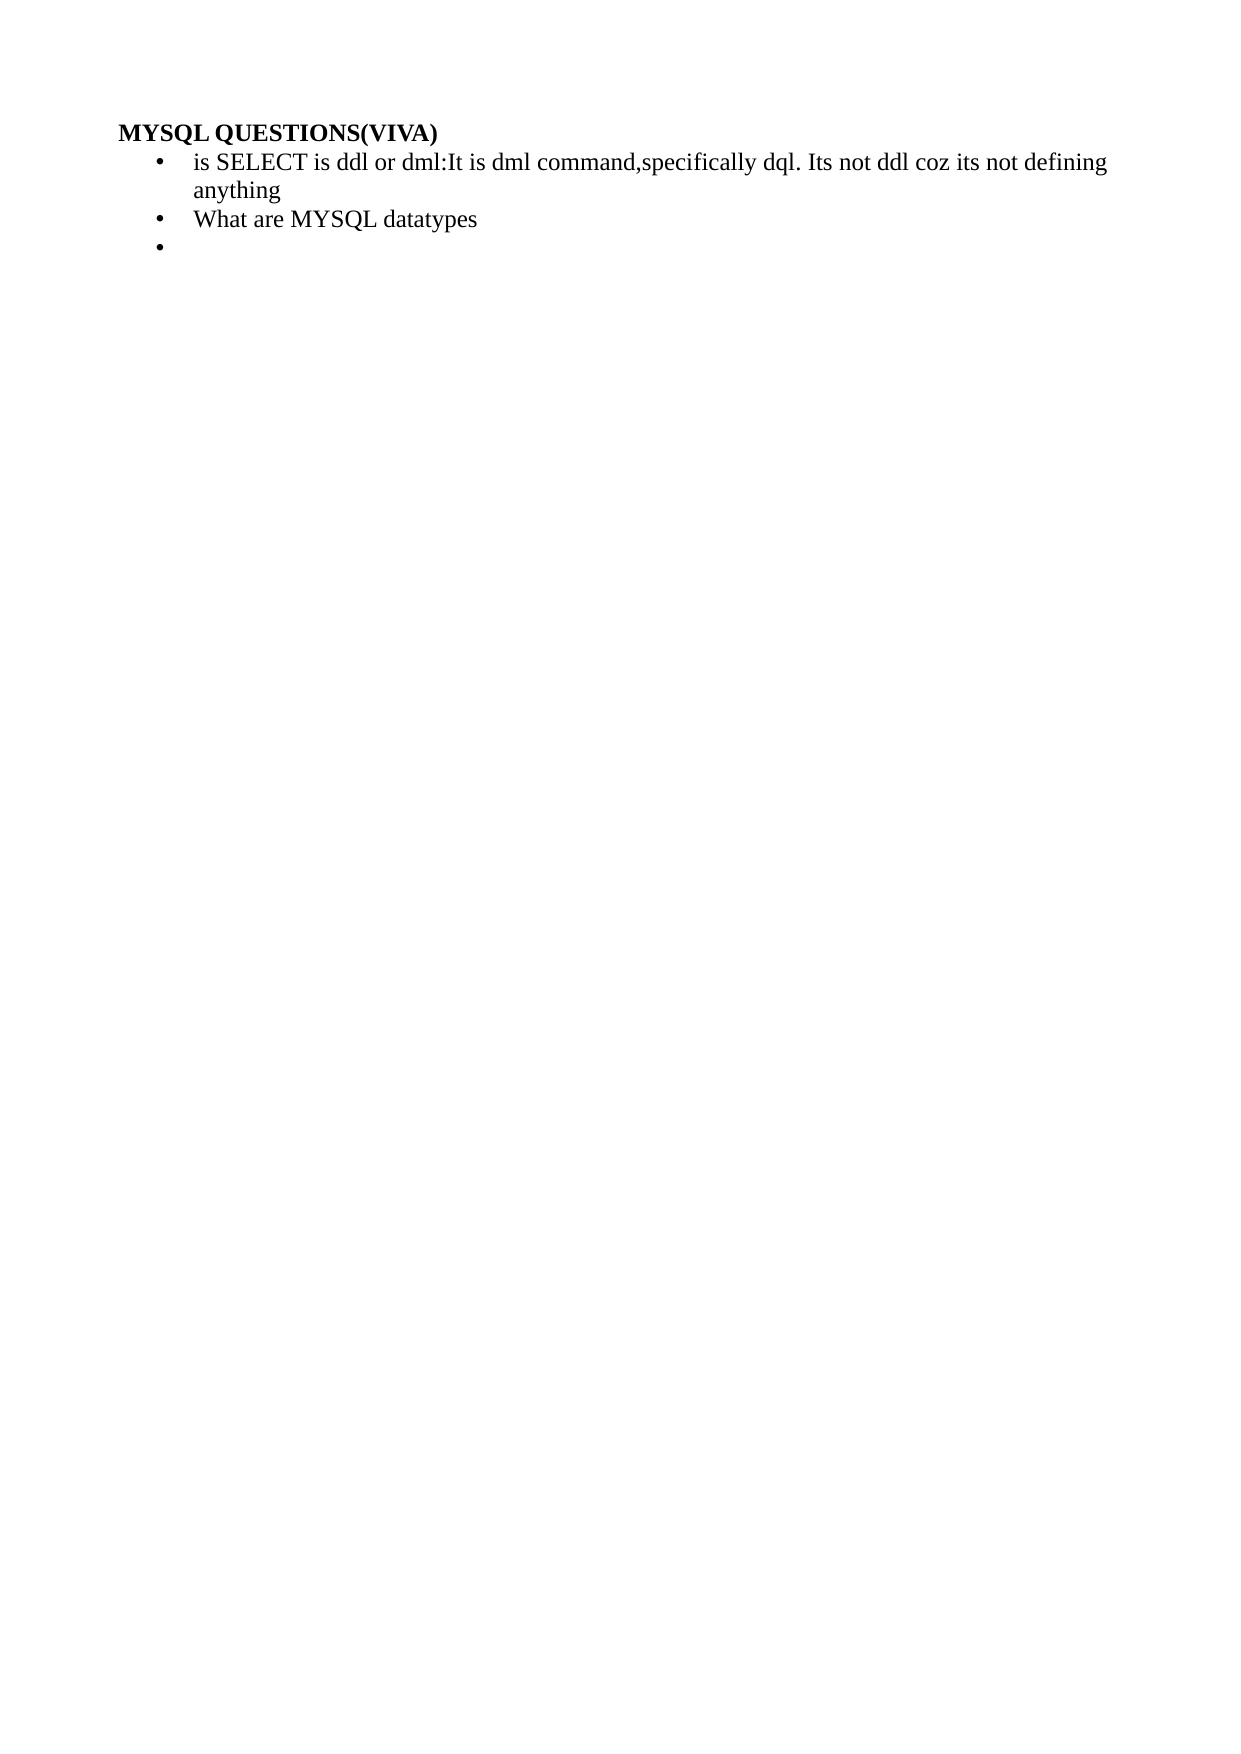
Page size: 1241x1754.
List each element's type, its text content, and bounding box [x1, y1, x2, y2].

list What are MYSQL datatypes [156, 204, 1122, 233]
list is SELECT is ddl or dml:It is dml command,specifically dql. Its not ddl coz its not defining anything [156, 147, 1122, 204]
text MYSQL QUESTIONS(VIVA) [118, 118, 1122, 147]
